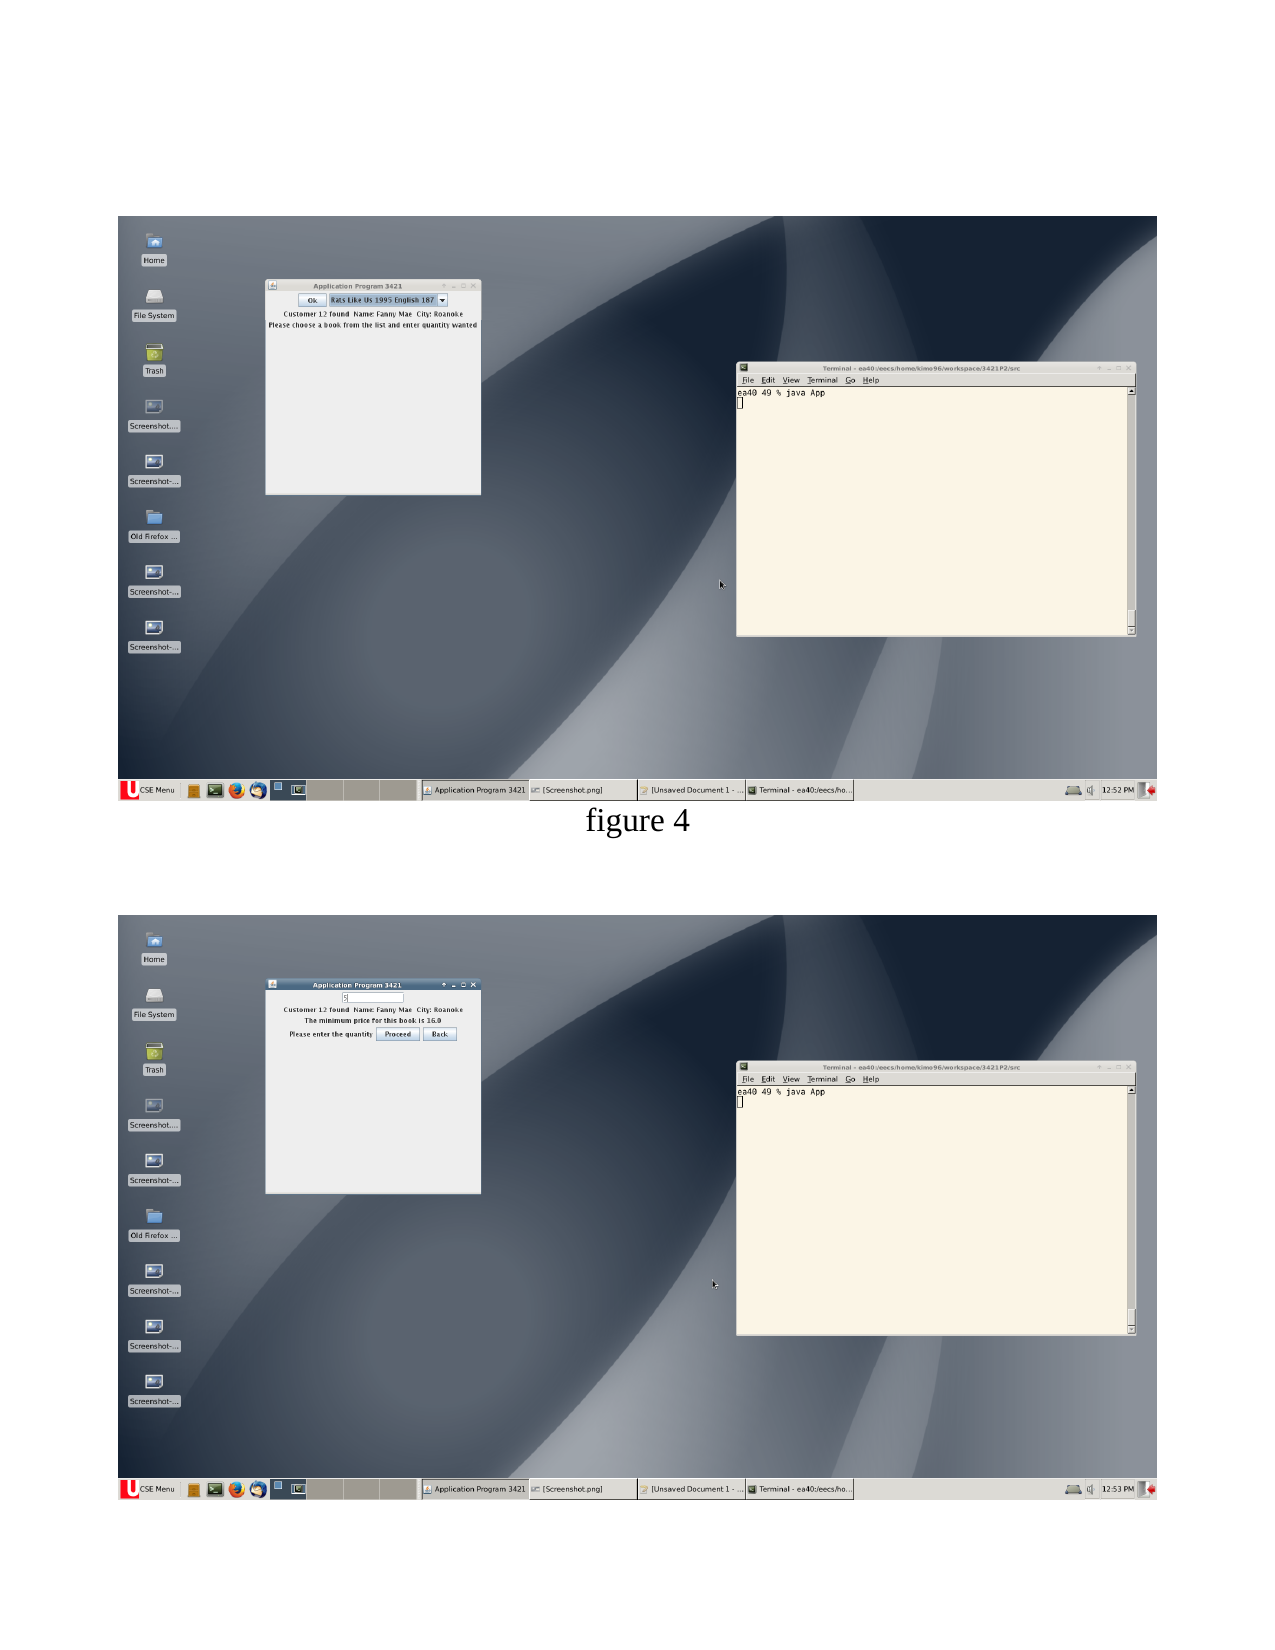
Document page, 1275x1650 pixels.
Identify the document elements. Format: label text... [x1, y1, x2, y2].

text figure 4 [118, 801, 1157, 839]
picture [118, 216, 1157, 801]
picture [118, 915, 1157, 1500]
